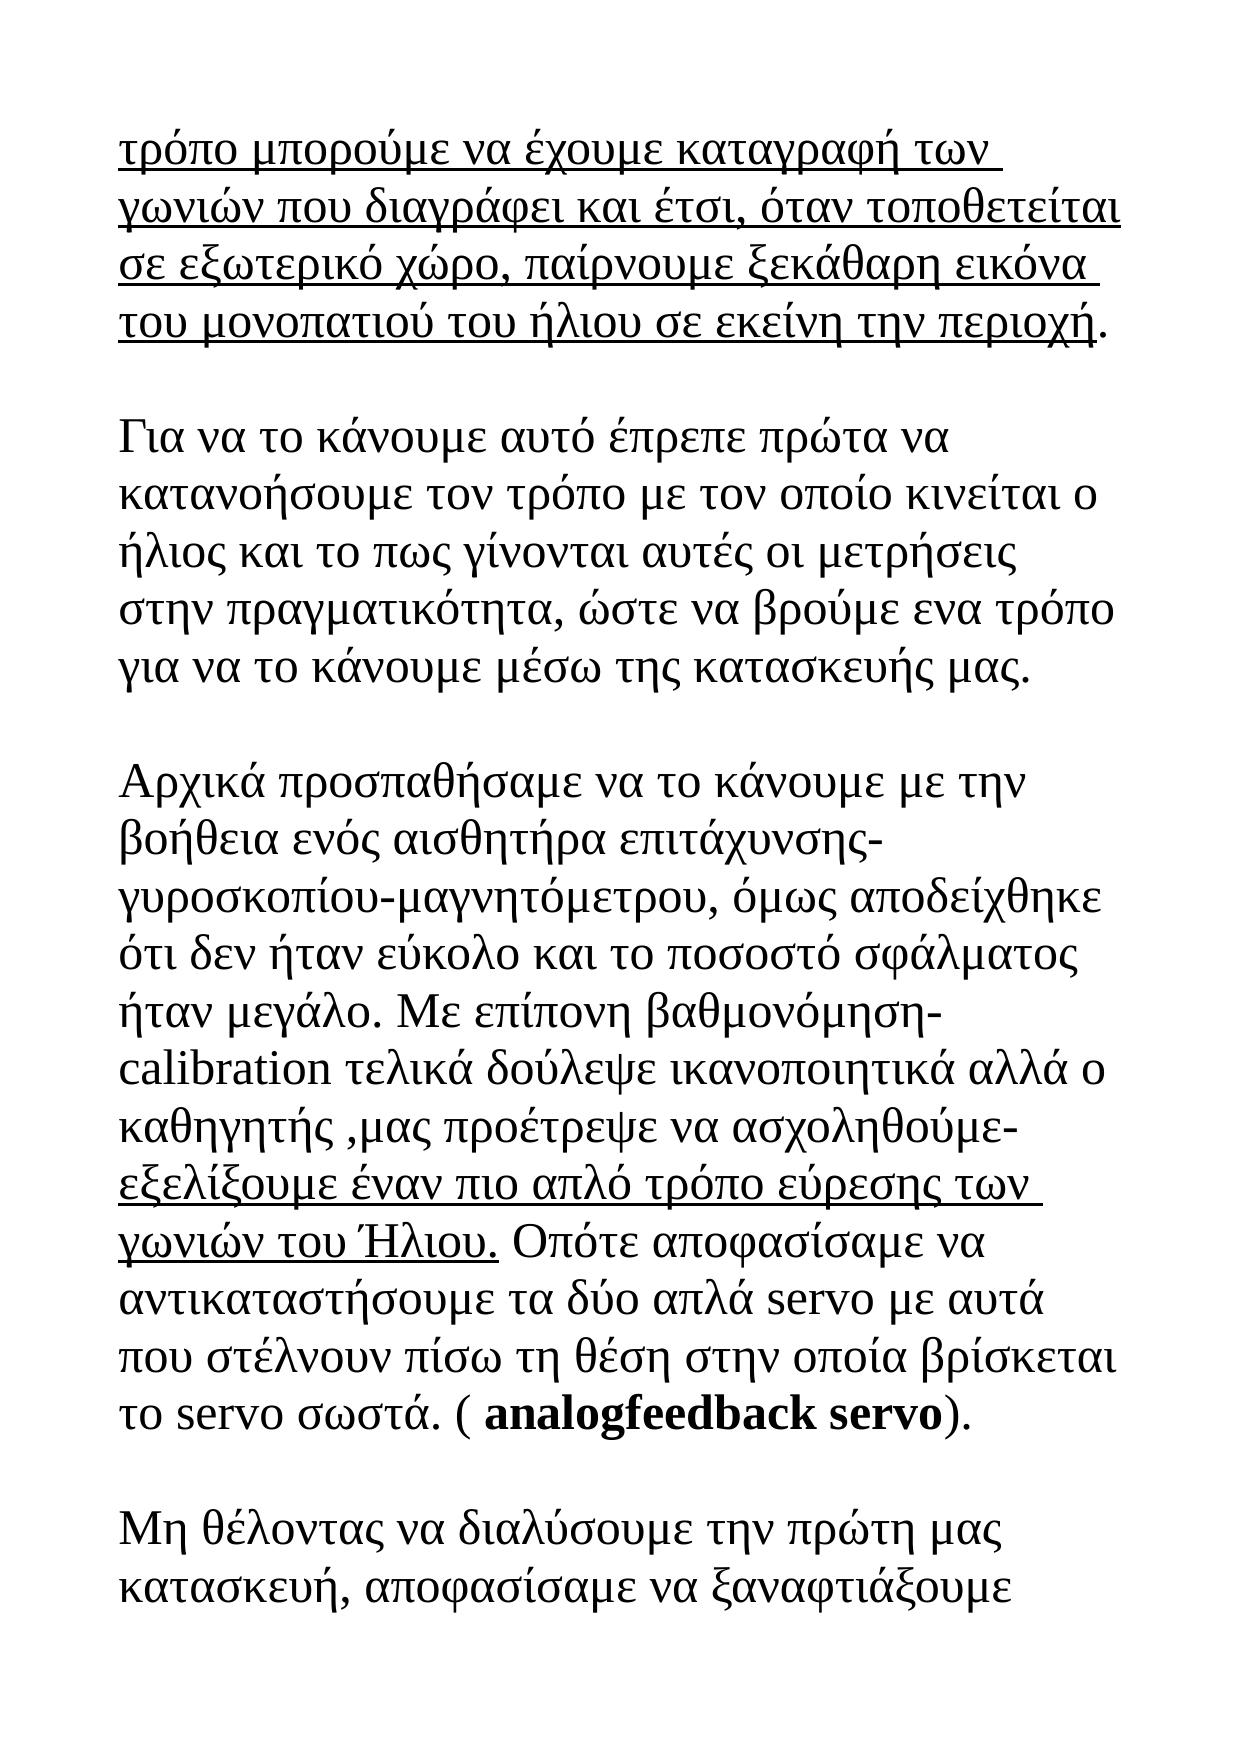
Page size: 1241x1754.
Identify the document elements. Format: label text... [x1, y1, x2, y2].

text Μη θέλοντας να διαλύσουμε την πρώτη μας κατασκευή, αποφασίσαμε να ξαναφτιάξουμε [118, 1498, 1122, 1613]
text Αρχικά προσπαθήσαμε να το κάνουμε με την βοήθεια ενός αισθητήρα επιτάχυνσης-γυροσκοπίου-μαγνητόμετρου, όμως αποδείχθηκε ότι δεν ήταν εύκολο και το ποσοστό σφάλματος ήταν μεγάλο. Με επίπονη βαθμονόμηση-calibration τελικά δούλεψε ικανοποιητικά αλλά ο καθηγητής ,μας προέτρεψε να ασχοληθούμε-εξελίξουμε έναν πιο απλό τρόπο εύρεσης των γωνιών του Ήλιου. Οπότε αποφασίσαμε να αντικαταστήσουμε τα δύο απλά servo με αυτά που στέλνουν πίσω τη θέση στην οποία βρίσκεται το servo σωστά. ( analogfeedback servo). [118, 751, 1122, 1441]
text Για να το κάνουμε αυτό έπρεπε πρώτα να κατανοήσουμε τον τρόπο με τον οποίο κινείται ο ήλιος και το πως γίνονται αυτές οι μετρήσεις στην πραγματικότητα, ώστε να βρούμε ενα τρόπο για να το κάνουμε μέσω της κατασκευής μας. [118, 406, 1122, 693]
text τρόπο μπορούμε να έχουμε καταγραφή των γωνιών που διαγράφει και έτσι, όταν τοποθετείται σε εξωτερικό χώρο, παίρνουμε ξεκάθαρη εικόνα του μονοπατιού του ήλιου σε εκείνη την περιοχή. [118, 118, 1122, 348]
